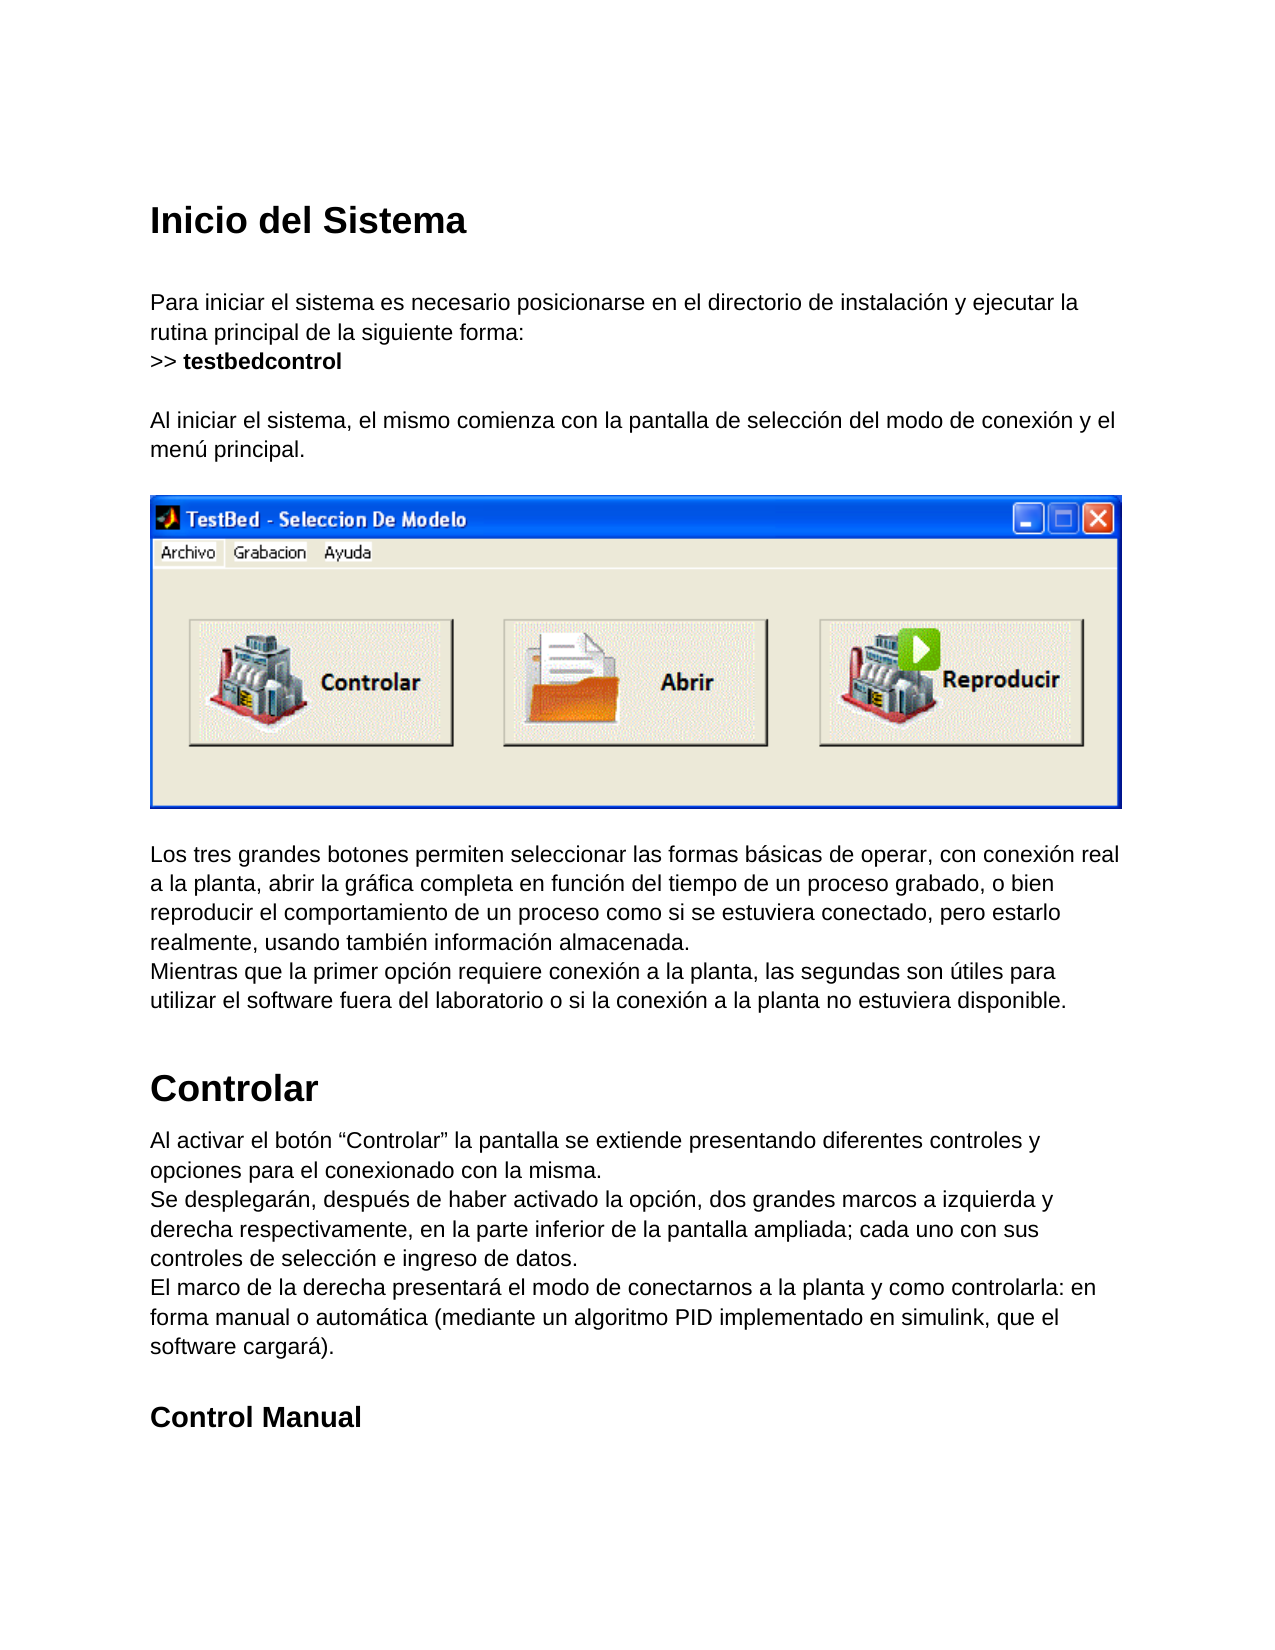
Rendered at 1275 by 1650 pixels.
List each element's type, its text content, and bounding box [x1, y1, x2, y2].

text Mientras que la primer opción requiere conexión a la planta, las segundas son útiles para utilizar el software fuera del laboratorio o si la conexión a la planta no estuviera disponible. [150, 959, 1125, 1014]
text >> testbedcontrol [150, 349, 1125, 374]
text Los tres grandes botones permiten seleccionar las formas básicas de operar, con conexión real a la planta, abrir la gráfica completa en función del tiempo de un proceso grabado, o bien reproducir el comportamiento de un proceso como si se estuviera conectado, pero estarlo realmente, usando también información almacenada. [150, 841, 1125, 955]
text Para iniciar el sistema es necesario posicionarse en el directorio de instalación y ejecutar la rutina principal de la siguiente forma: [150, 290, 1125, 345]
subtitle Control Manual [150, 1401, 1125, 1433]
subtitle Inicio del Sistema [150, 200, 1125, 242]
text El marco de la derecha presentará el modo de conectarnos a la planta y como controlarla: en forma manual o automática (mediante un algoritmo PID implementado en simulink, que el software cargará). [150, 1275, 1125, 1359]
subtitle Controlar [150, 1067, 1125, 1109]
text Al activar el botón “Controlar” la pantalla se extiende presentando diferentes controles y opciones para el conexionado con la misma. [150, 1128, 1125, 1183]
picture [150, 495, 1122, 809]
text Se desplegarán, después de haber activado la opción, dos grandes marcos a izquierda y derecha respectivamente, en la parte inferior de la pantalla ampliada; cada uno con sus controles de selección e ingreso de datos. [150, 1187, 1125, 1271]
text Al iniciar el sistema, el mismo comienza con la pantalla de selección del modo de conexión y el menú principal. [150, 407, 1125, 462]
